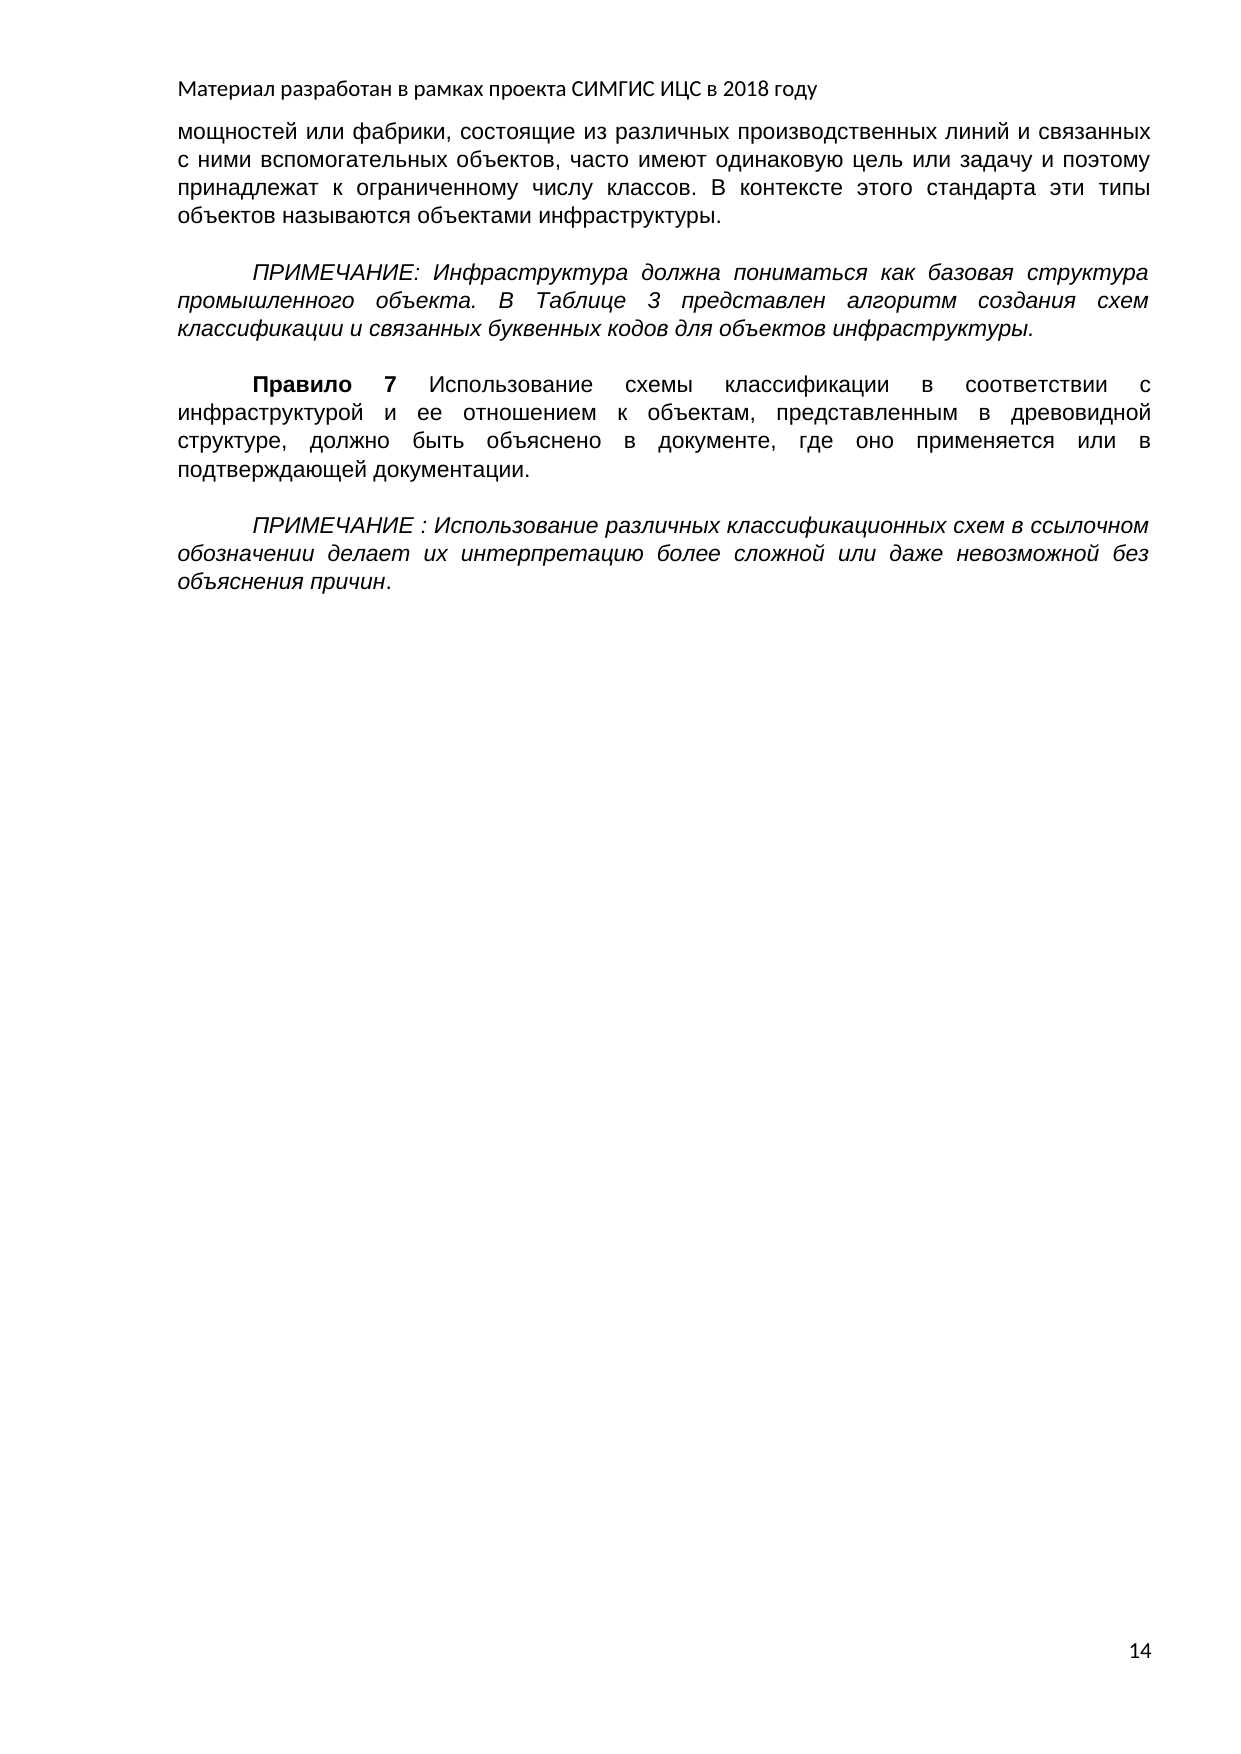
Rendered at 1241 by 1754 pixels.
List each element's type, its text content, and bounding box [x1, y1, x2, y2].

text Правило 7 Использование схемы классификации в соответствии с инфраструктурой и ее отношением к объектам, представленным в древовидной структуре, должно быть объяснено в документе, где оно применяется или в подтверждающей документации. [177, 371, 1152, 482]
text ПРИМЕЧАНИЕ: Инфраструктура должна пониматься как базовая структура промышленного объекта. В Таблице 3 представлен алгоритм создания схем классификации и связанных буквенных кодов для объектов инфраструктуры. [177, 259, 1152, 341]
text ПРИМЕЧАНИЕ : Использование различных классификационных схем в ссылочном обозначении делает их интерпретацию более сложной или даже невозможной без объяснения причин. [177, 512, 1152, 594]
text мощностей или фабрики, состоящие из различных производственных линий и связанных с ними вспомогательных объектов, часто имеют одинаковую цель или задачу и поэтому принадлежат к ограниченному числу классов. В контексте этого стандарта эти типы объектов называются объектами инфраструктуры. [177, 118, 1152, 229]
